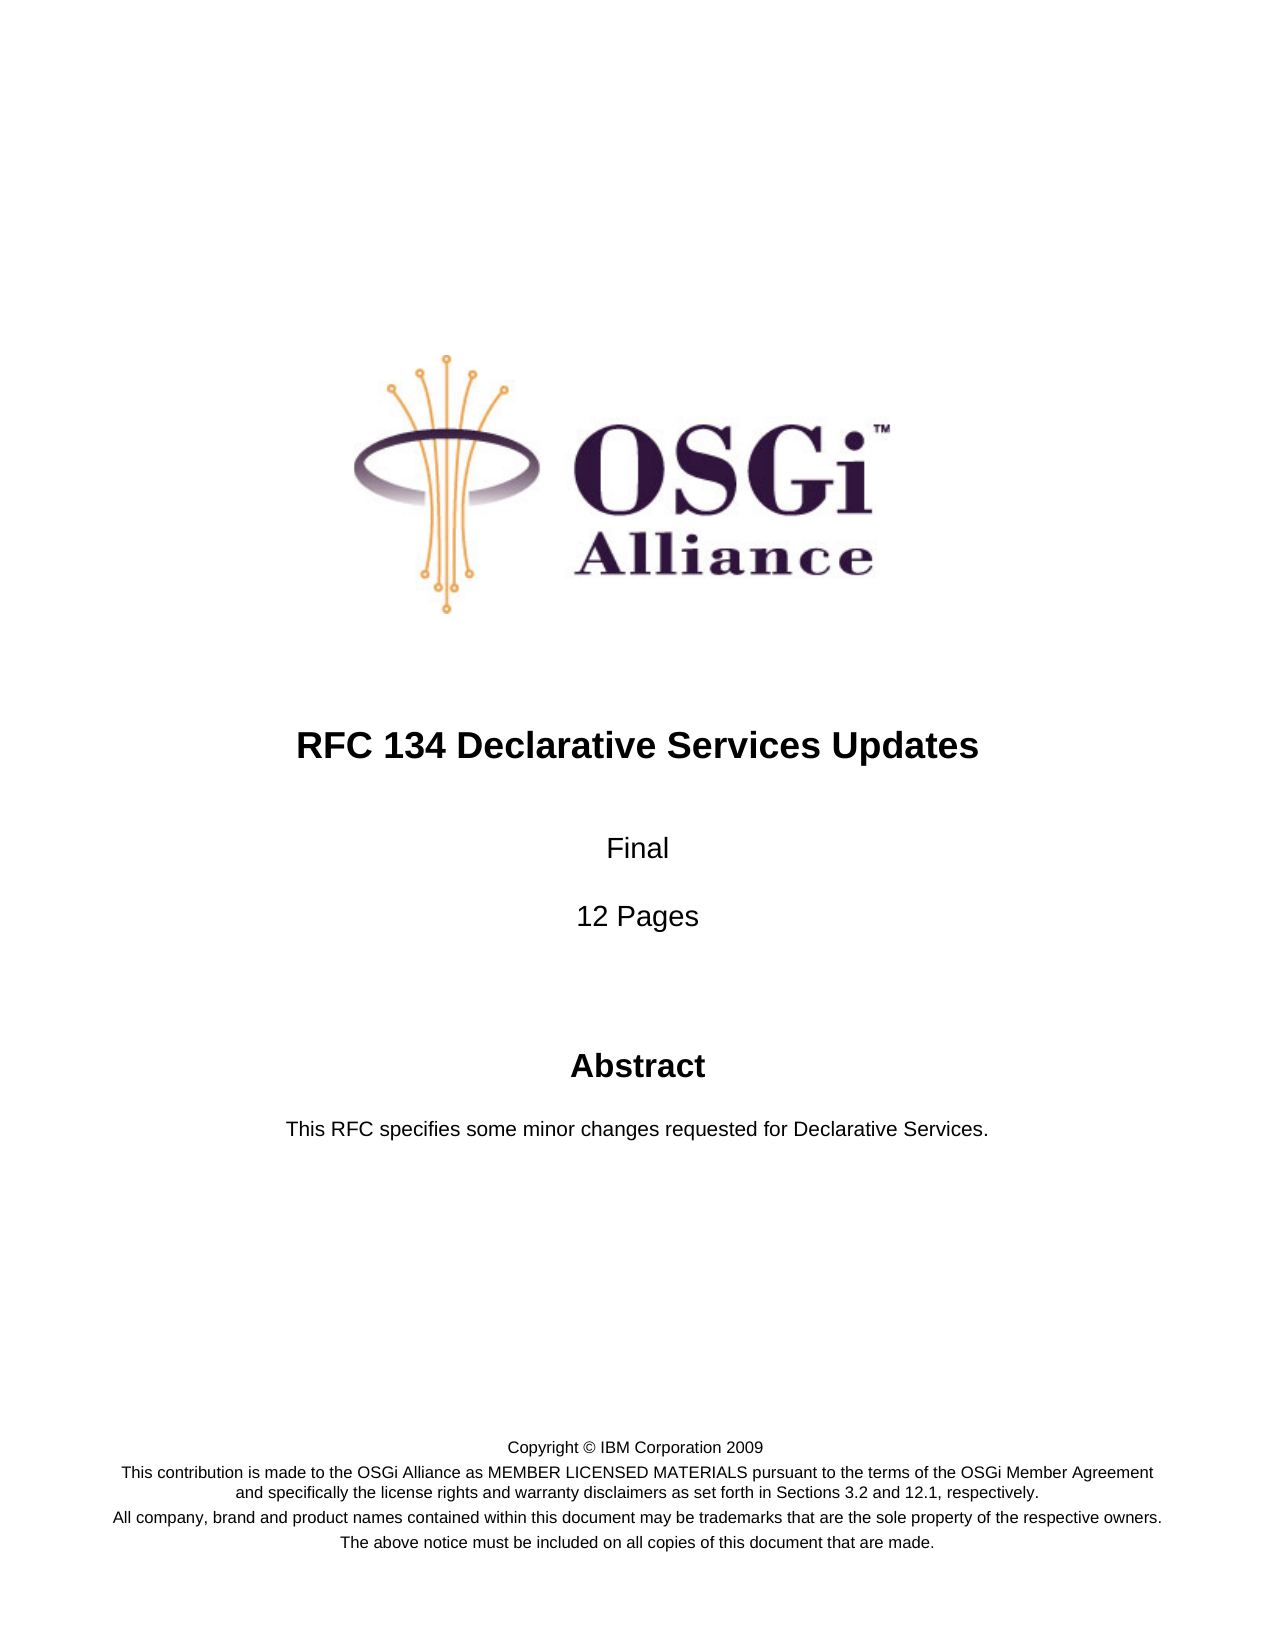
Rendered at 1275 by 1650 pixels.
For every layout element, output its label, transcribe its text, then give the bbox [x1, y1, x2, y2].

title RFC 134 Declarative Services Updates [112, 724, 1162, 767]
text This RFC specifies some minor changes requested for Declarative Services. [112, 1109, 1162, 1140]
text Abstract [112, 1046, 1162, 1084]
title Final 12 Pages [112, 831, 1162, 932]
picture [353, 355, 891, 614]
